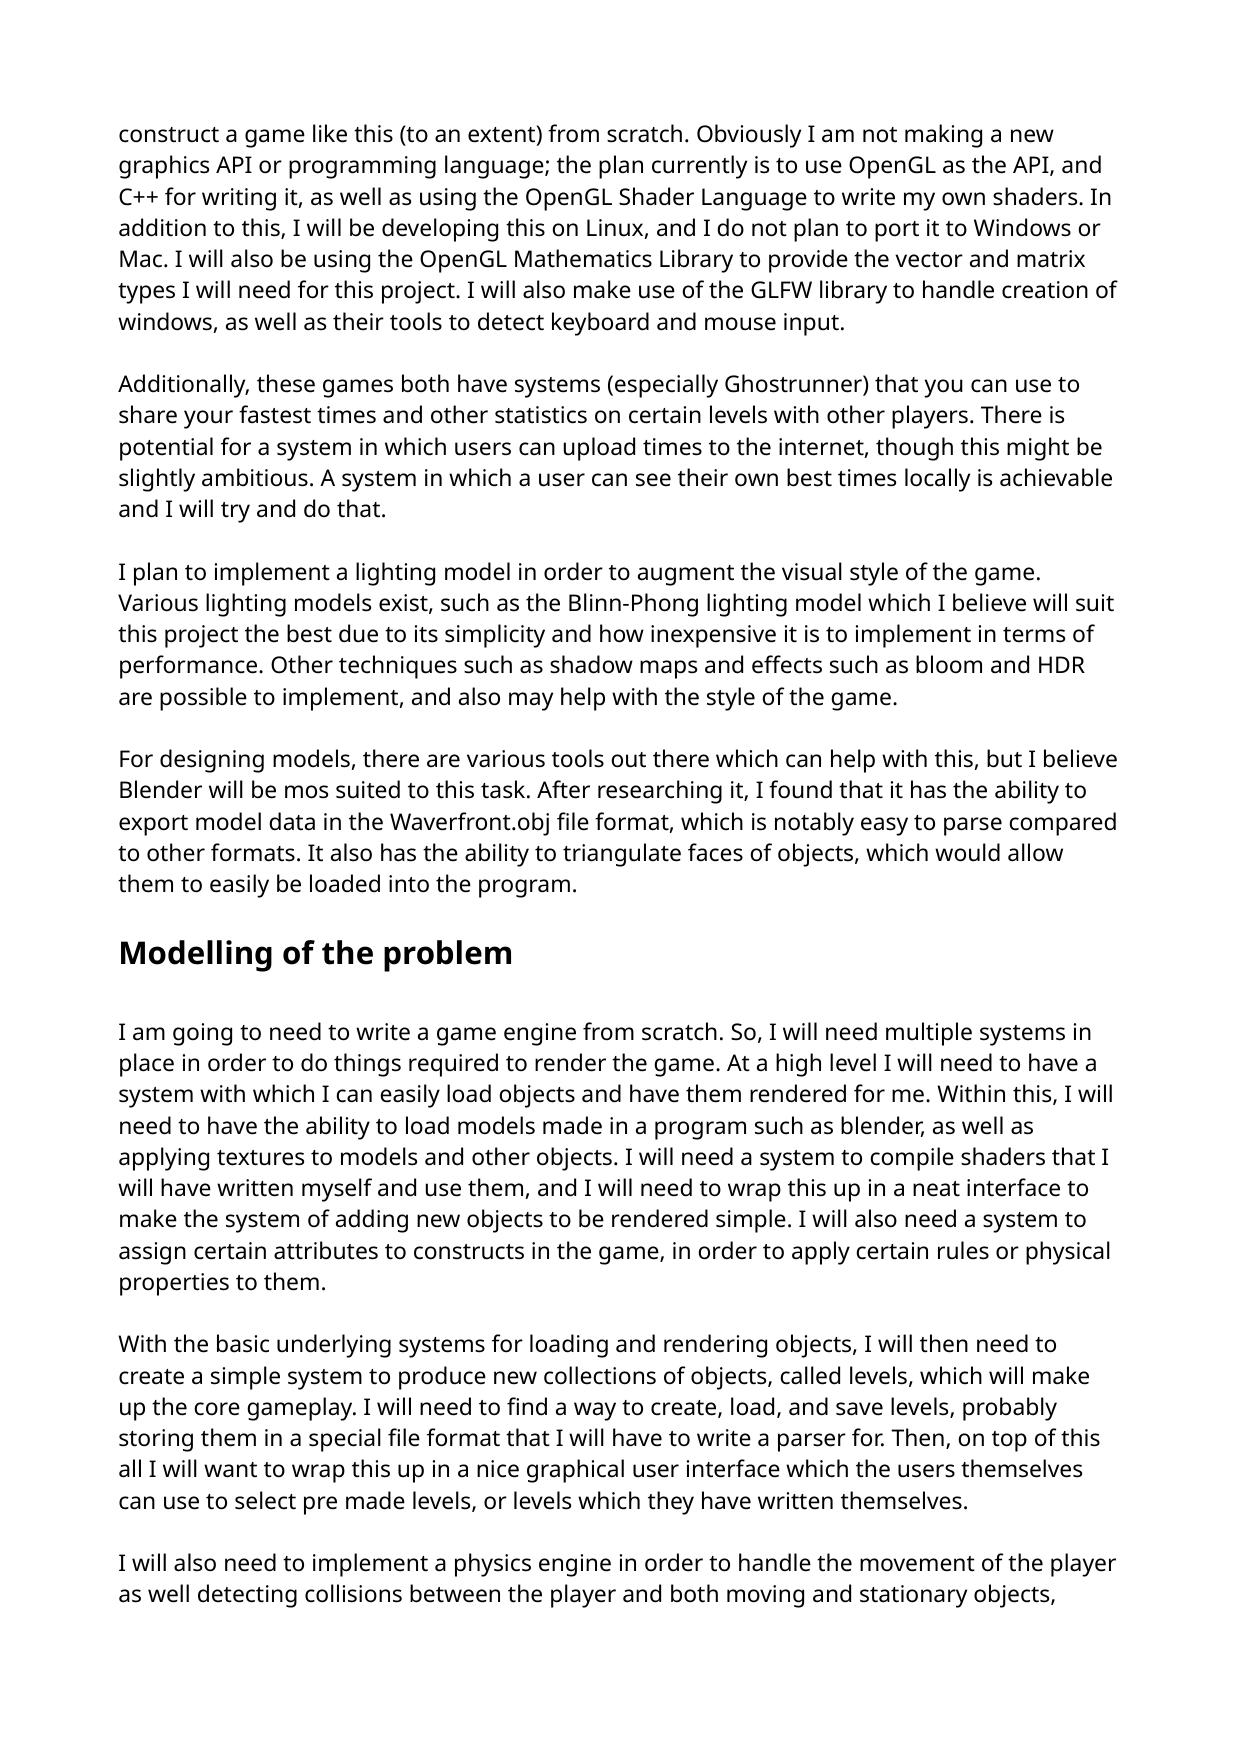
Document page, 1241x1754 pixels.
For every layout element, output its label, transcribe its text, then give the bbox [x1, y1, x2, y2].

text Additionally, these games both have systems (especially Ghostrunner) that you can use to share your fastest times and other statistics on certain levels with other players. There is potential for a system in which users can upload times to the internet, though this might be slightly ambitious. A system in which a user can see their own best times locally is achievable and I will try and do that. [118, 368, 1122, 524]
text I plan to implement a lighting model in order to augment the visual style of the game. Various lighting models exist, such as the Blinn-Phong lighting model which I believe will suit this project the best due to its simplicity and how inexpensive it is to implement in terms of performance. Other techniques such as shadow maps and effects such as bloom and HDR are possible to implement, and also may help with the style of the game. [118, 556, 1122, 712]
text construct a game like this (to an extent) from scratch. Obviously I am not making a new graphics API or programming language; the plan currently is to use OpenGL as the API, and C++ for writing it, as well as using the OpenGL Shader Language to write my own shaders. In addition to this, I will be developing this on Linux, and I do not plan to port it to Windows or Mac. I will also be using the OpenGL Mathematics Library to provide the vector and matrix types I will need for this project. I will also make use of the GLFW library to handle creation of windows, as well as their tools to detect keyboard and mouse input. [118, 118, 1122, 337]
text For designing models, there are various tools out there which can help with this, but I believe Blender will be mos suited to this task. After researching it, I found that it has the ability to export model data in the Waverfront.obj file format, which is notably easy to parse compared to other formats. It also has the ability to triangulate faces of objects, which would allow them to easily be loaded into the program. [118, 743, 1122, 899]
text Modelling of the problem [118, 931, 1122, 973]
text I am going to need to write a game engine from scratch. So, I will need multiple systems in place in order to do things required to render the game. At a high level I will need to have a system with which I can easily load objects and have them rendered for me. Within this, I will need to have the ability to load models made in a program such as blender, as well as applying textures to models and other objects. I will need a system to compile shaders that I will have written myself and use them, and I will need to wrap this up in a neat interface to make the system of adding new objects to be rendered simple. I will also need a system to assign certain attributes to constructs in the game, in order to apply certain rules or physical properties to them. [118, 1016, 1122, 1297]
text With the basic underlying systems for loading and rendering objects, I will then need to create a simple system to produce new collections of objects, called levels, which will make up the core gameplay. I will need to find a way to create, load, and save levels, probably storing them in a special file format that I will have to write a parser for. Then, on top of this all I will want to wrap this up in a nice graphical user interface which the users themselves can use to select pre made levels, or levels which they have written themselves. [118, 1328, 1122, 1516]
text I will also need to implement a physics engine in order to handle the movement of the player as well detecting collisions between the player and both moving and stationary objects, [118, 1547, 1122, 1609]
